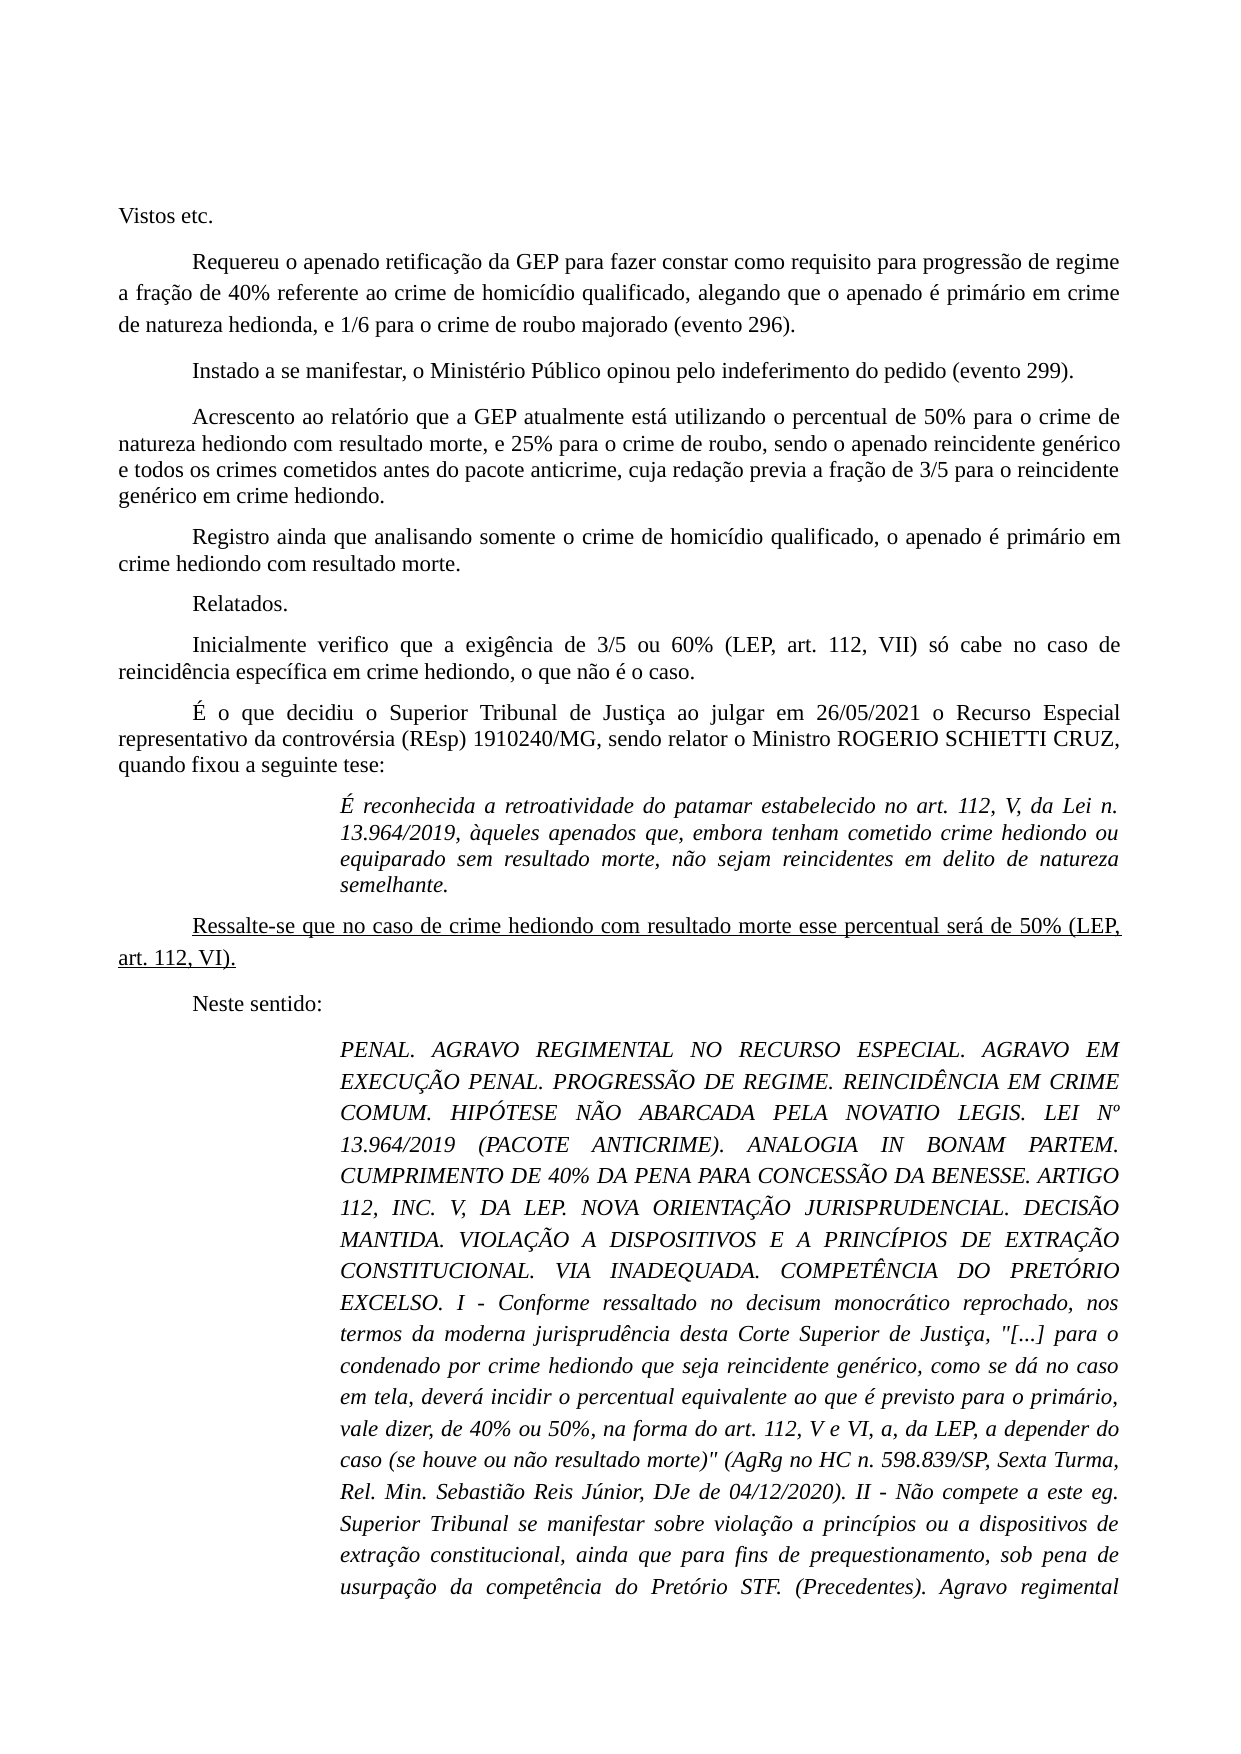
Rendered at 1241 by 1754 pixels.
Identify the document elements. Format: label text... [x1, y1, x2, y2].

text Ressalte-se que no caso de crime hediondo com resultado morte esse percentual será de 50% (LEP, art. 112, VI). [118, 912, 1122, 970]
text É reconhecida a retroatividade do patamar estabelecido no art. 112, V, da Lei n. 13.964/2019, àqueles apenados que, embora tenham cometido crime hediondo ou equiparado sem resultado morte, não sejam reincidentes em delito de natureza semelhante. [340, 792, 1122, 898]
text Neste sentido: [118, 990, 1122, 1016]
text Registro ainda que analisando somente o crime de homicídio qualificado, o apenado é primário em crime hediondo com resultado morte. [118, 523, 1122, 576]
text É o que decidiu o Superior Tribunal de Justiça ao julgar em 26/05/2021 o Recurso Especial representativo da controvérsia (REsp) 1910240/MG, sendo relator o Ministro ROGERIO SCHIETTI CRUZ, quando fixou a seguinte tese: [118, 699, 1122, 778]
text Relatados. [118, 591, 1122, 617]
text Inicialmente verifico que a exigência de 3/5 ou 60% (LEP, art. 112, VII) só cabe no caso de reincidência específica em crime hediondo, o que não é o caso. [118, 631, 1122, 684]
text PENAL. AGRAVO REGIMENTAL NO RECURSO ESPECIAL. AGRAVO EM EXECUÇÃO PENAL. PROGRESSÃO DE REGIME. REINCIDÊNCIA EM CRIME COMUM. HIPÓTESE NÃO ABARCADA PELA NOVATIO LEGIS. LEI Nº 13.964/2019 (PACOTE ANTICRIME). ANALOGIA IN BONAM PARTEM. CUMPRIMENTO DE 40% DA PENA PARA CONCESSÃO DA BENESSE. ARTIGO 112, INC. V, DA LEP. NOVA ORIENTAÇÃO JURISPRUDENCIAL. DECISÃO MANTIDA. VIOLAÇÃO A DISPOSITIVOS E A PRINCÍPIOS DE EXTRAÇÃO CONSTITUCIONAL. VIA INADEQUADA. COMPETÊNCIA DO PRETÓRIO EXCELSO. I - Conforme ressaltado no decisum monocrático reprochado, nos termos da moderna jurisprudência desta Corte Superior de Justiça, "[...] para o condenado por crime hediondo que seja reincidente genérico, como se dá no caso em tela, deverá incidir o percentual equivalente ao que é previsto para o primário, vale dizer, de 40% ou 50%, na forma do art. 112, V e VI, a, da LEP, a depender do caso (se houve ou não resultado morte)" (AgRg no HC n. 598.839/SP, Sexta Turma, Rel. Min. Sebastião Reis Júnior, DJe de 04/12/2020). II - Não compete a este eg. Superior Tribunal se manifestar sobre violação a princípios ou a dispositivos de extração constitucional, ainda que para fins de prequestionamento, sob pena de usurpação da competência do Pretório STF. (Precedentes). Agravo regimental [340, 1036, 1122, 1599]
text Vistos etc. [118, 202, 1122, 228]
text Acrescento ao relatório que a GEP atualmente está utilizando o percentual de 50% para o crime de natureza hediondo com resultado morte, e 25% para o crime de roubo, sendo o apenado reincidente genérico e todos os crimes cometidos antes do pacote anticrime, cuja redação previa a fração de 3/5 para o reincidente genérico em crime hediondo. [118, 403, 1122, 509]
text Requereu o apenado retificação da GEP para fazer constar como requisito para progressão de regime a fração de 40% referente ao crime de homicídio qualificado, alegando que o apenado é primário em crime de natureza hedionda, e 1/6 para o crime de roubo majorado (evento 296). [118, 248, 1122, 337]
text Instado a se manifestar, o Ministério Público opinou pelo indeferimento do pedido (evento 299). [118, 357, 1122, 383]
